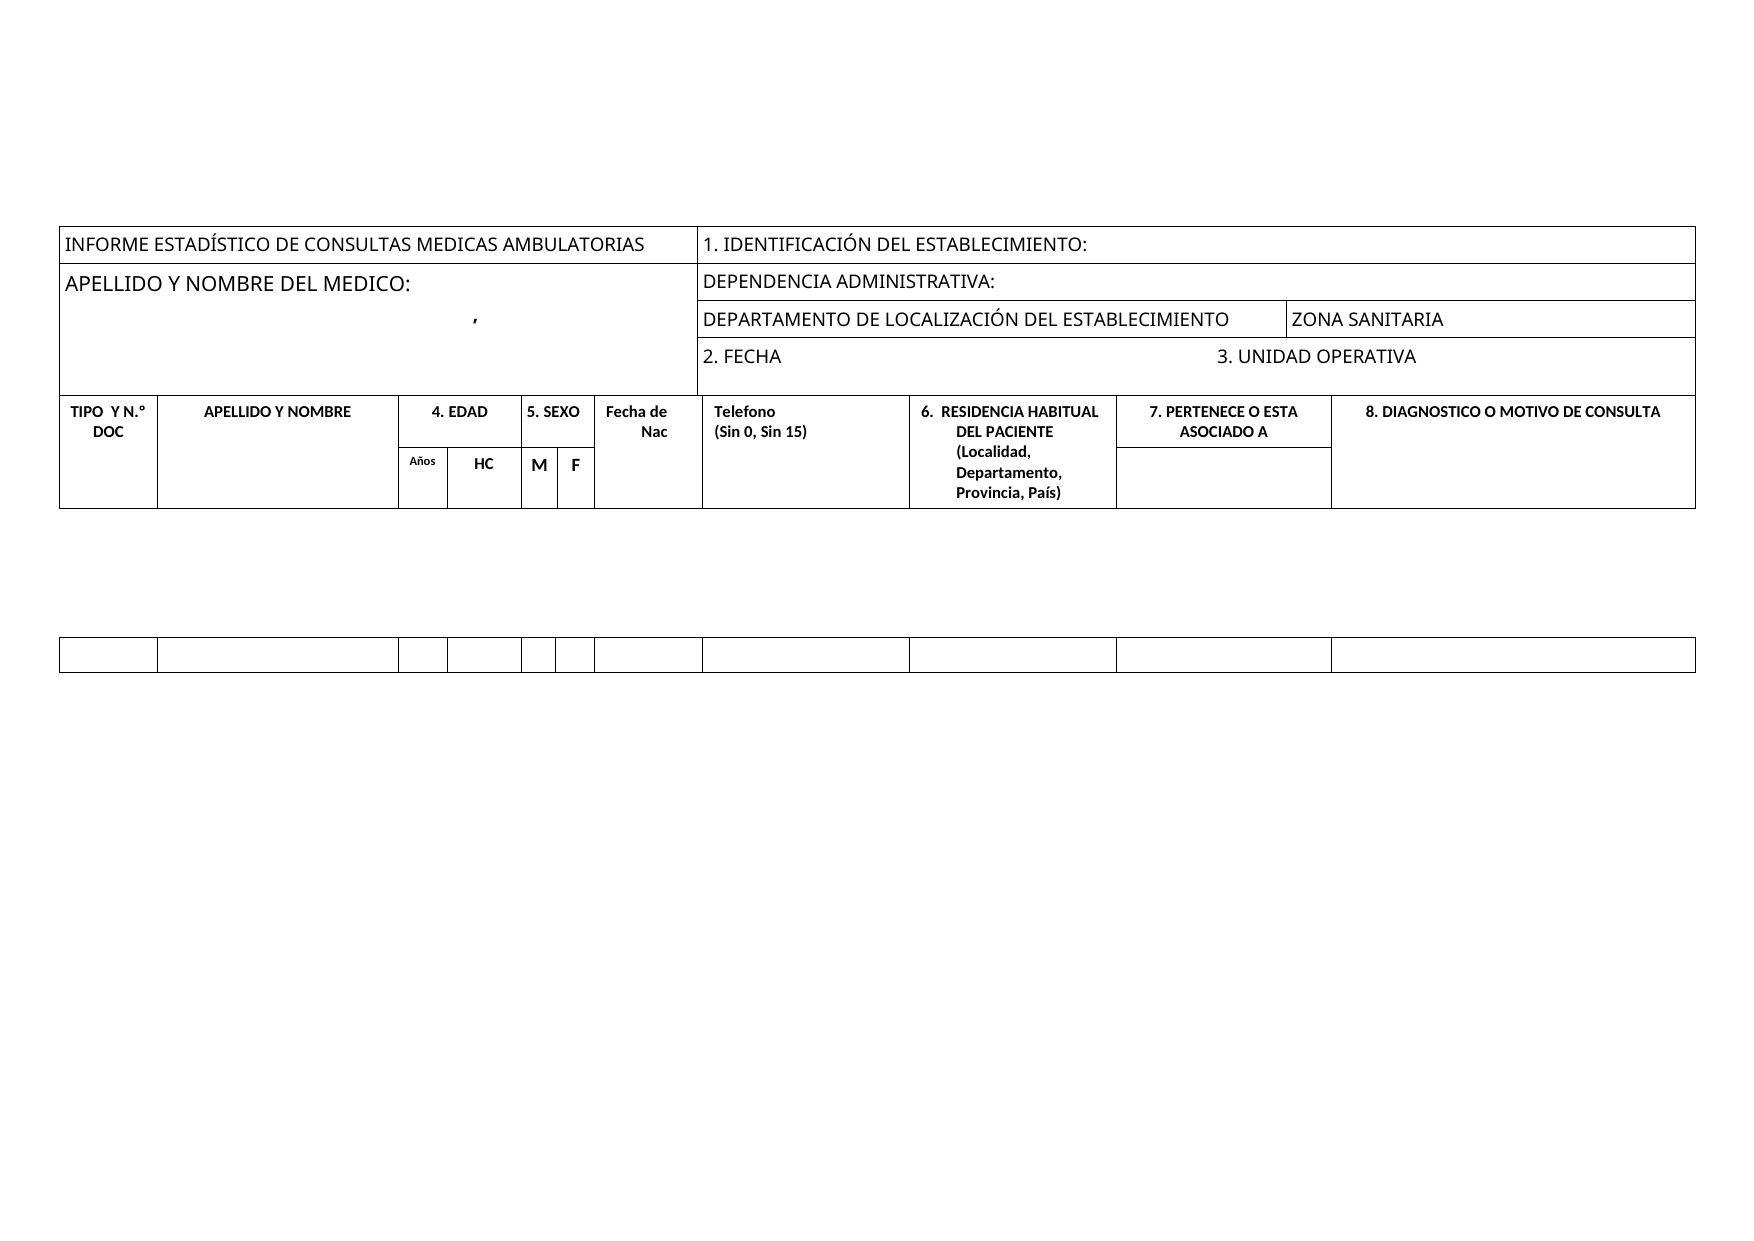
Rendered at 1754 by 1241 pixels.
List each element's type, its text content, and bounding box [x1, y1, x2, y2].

text <if test="appointment.healthprof.id == professional"> [59, 587, 1695, 609]
text <for each="institution in institutions"> [59, 118, 1695, 149]
table_cell DEPENDENCIA ADMINISTRATIVA: [698, 264, 1695, 300]
table_header Fecha de Nac [595, 396, 702, 508]
table_header <if test="appointment.patient.name.du"> <appointment.patient.name.du.name> </if> <if test="(not appointment.patient.name.du) and (len(appointment.patient.name.addresses)>0)"> <appointment.patient.name.addresses[0].street> </if> [910, 638, 1116, 672]
text </if> [59, 718, 1695, 739]
table_header 7. PERTENECE O ESTA ASOCIADO A [1117, 396, 1331, 447]
table_header 5. SEXO [522, 396, 594, 447]
table_header 4. EDAD [399, 396, 521, 447]
text </if> [59, 764, 1695, 785]
text <for each="professional in health_profs"> [59, 154, 1695, 185]
table_header 8. DIAGNOSTICO O MOTIVO DE CONSULTA [1332, 396, 1695, 508]
table_header <appointment.patient.name and appointment.patient.name.rec_name> <if test='appointment.patient.name.name not in appointment.patient.rec_name or appointment.patient.name.lastname not in appointment.patient.rec_name'> (<appointment.patient.name.lastname>, <appointment.patient.name.name>) </if> [158, 638, 398, 672]
text <if test="professional in institution_hp[institution]"> [59, 190, 1695, 221]
table_header [1332, 638, 1695, 672]
table_header <appointment.patient.name.ref> [60, 638, 157, 672]
table_cell F [558, 448, 594, 508]
text <if test="appointment.healthprof"> [59, 562, 1695, 584]
table_header Telefono (Sin 0, Sin 15) [703, 396, 909, 508]
text </if> [59, 901, 1695, 922]
table_cell ZONA SANITARIA [1287, 301, 1695, 337]
table_header <if test="appointment.patient.current_insurance"> <appointment.patient.current_insurance.company.name> </if> [1117, 638, 1331, 672]
table_header 1. IDENTIFICACIÓN DEL ESTABLECIMIENTO: <institution_institution[institution]> [698, 227, 1695, 263]
table_header <if test="appointment.patient.name.dob"> <format_date(appointment.patient.name.dob, user.language)> </if> [595, 638, 702, 672]
table_header 6. RESIDENCIA HABITUAL DEL PACIENTE (Localidad, Departamento, Provincia, País) [910, 396, 1116, 508]
table_cell Años [399, 448, 447, 508]
table_cell [1117, 448, 1331, 508]
text <if test="str(appointment.institution.id) == institution"> [59, 612, 1695, 633]
table_cell DEPARTAMENTO DE LOCALIZACIÓN DEL ESTABLECIMIENTO [698, 301, 1286, 337]
table_header <appointment.phone> [703, 638, 909, 672]
table_cell APELLIDO Y NOMBRE DEL MEDICO: < health_prof_lastname[str(professional)]>, < health_prof_name[str(professional)]> [60, 264, 697, 395]
table_header APELLIDO Y NOMBRE [158, 396, 398, 508]
table_header <if test="appointment.patient.gender == 'f'"> X </if> [556, 638, 594, 672]
text <if test="appointment.patient"> [59, 538, 1695, 559]
text </if> [59, 673, 1695, 694]
table_cell HC [448, 448, 521, 508]
table_header <appointment.patient.hc and appointment.patient.hc> [448, 638, 521, 672]
table_cell M [522, 448, 557, 508]
table_header <appointment.patient.age and appointment.patient.age[:2]> [399, 638, 447, 672]
text </for> [59, 855, 1695, 876]
table_header TIPO Y N.º DOC [60, 396, 157, 508]
table_header <if test="appointment.patient.gender == 'm'"> X </if> [522, 638, 555, 672]
table_header INFORME ESTADÍSTICO DE CONSULTAS MEDICAS AMBULATORIAS [60, 227, 697, 263]
text <for each="appointment in objects"> [59, 509, 1695, 534]
text </if> [59, 809, 1695, 831]
table_cell 2. FECHA <format_date(appointment_date, user.language)> 3. UNIDAD OPERATIVA [698, 338, 1695, 395]
